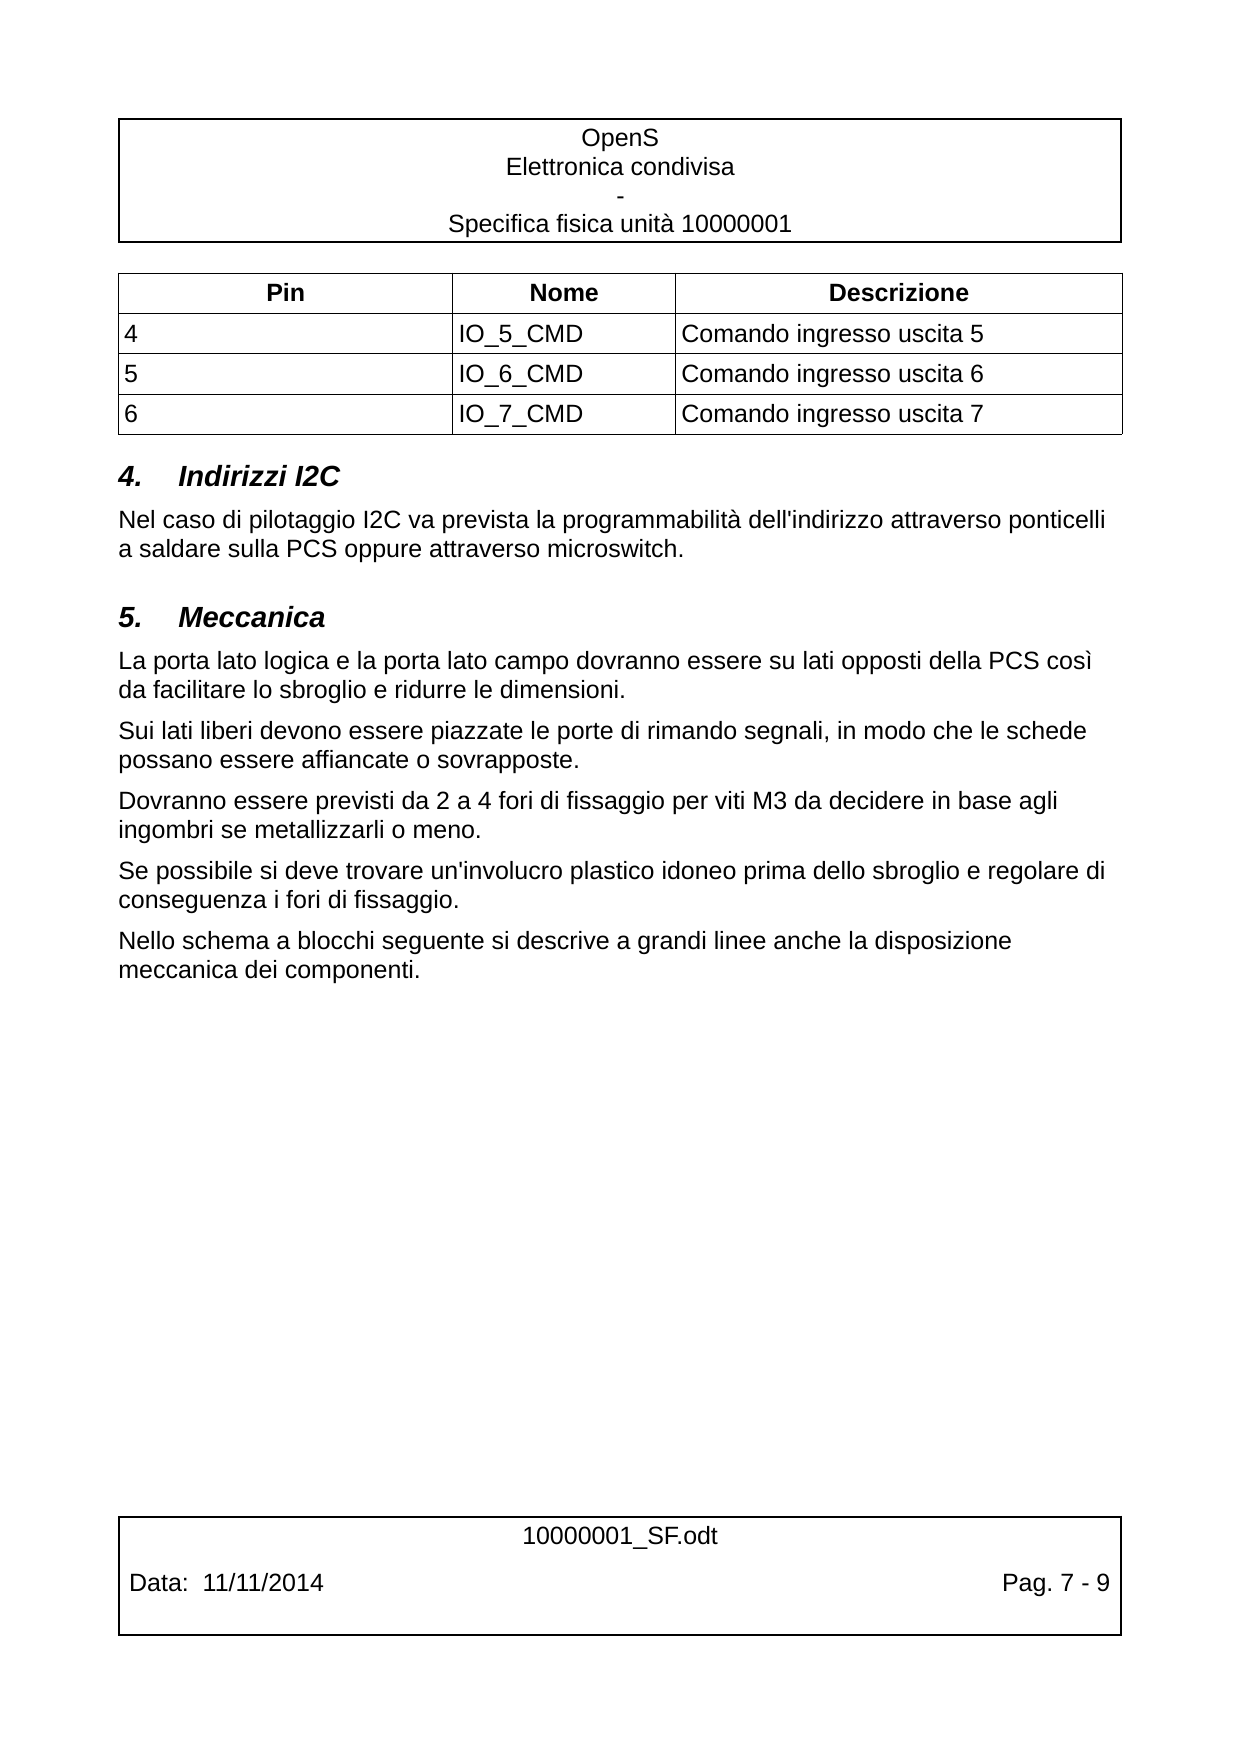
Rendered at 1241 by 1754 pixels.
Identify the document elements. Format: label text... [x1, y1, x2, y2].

subtitle Meccanica [118, 600, 1122, 633]
table_cell Comando ingresso uscita 5 [676, 314, 1122, 353]
table_cell IO_5_CMD [453, 314, 675, 353]
table_cell 5 [119, 354, 452, 393]
table_header Descrizione [676, 274, 1122, 313]
text Dovranno essere previsti da 2 a 4 fori di fissaggio per viti M3 da decidere in base agli ingombri se metallizzarli o meno. [118, 786, 1122, 843]
text Nello schema a blocchi seguente si descrive a grandi linee anche la disposizione meccanica dei componenti. [118, 926, 1121, 983]
table_cell Comando ingresso uscita 6 [676, 354, 1122, 393]
table_cell IO_7_CMD [453, 395, 675, 434]
subtitle Indirizzi I2C [118, 459, 1122, 492]
table_header Pin [119, 274, 452, 313]
text Sui lati liberi devono essere piazzate le porte di rimando segnali, in modo che le schede possano essere affiancate o sovrapposte. [118, 716, 1122, 773]
table_cell IO_6_CMD [453, 354, 675, 393]
table_header Nome [453, 274, 675, 313]
table_cell 6 [119, 395, 452, 434]
table_cell 4 [119, 314, 452, 353]
text La porta lato logica e la porta lato campo dovranno essere su lati opposti della PCS così da facilitare lo sbroglio e ridurre le dimensioni. [118, 646, 1122, 703]
text Se possibile si deve trovare un'involucro plastico idoneo prima dello sbroglio e regolare di conseguenza i fori di fissaggio. [118, 856, 1122, 913]
text Nel caso di pilotaggio I2C va prevista la programmabilità dell'indirizzo attraverso ponticelli a saldare sulla PCS oppure attraverso microswitch. [118, 505, 1122, 562]
table_cell Comando ingresso uscita 7 [676, 395, 1122, 434]
